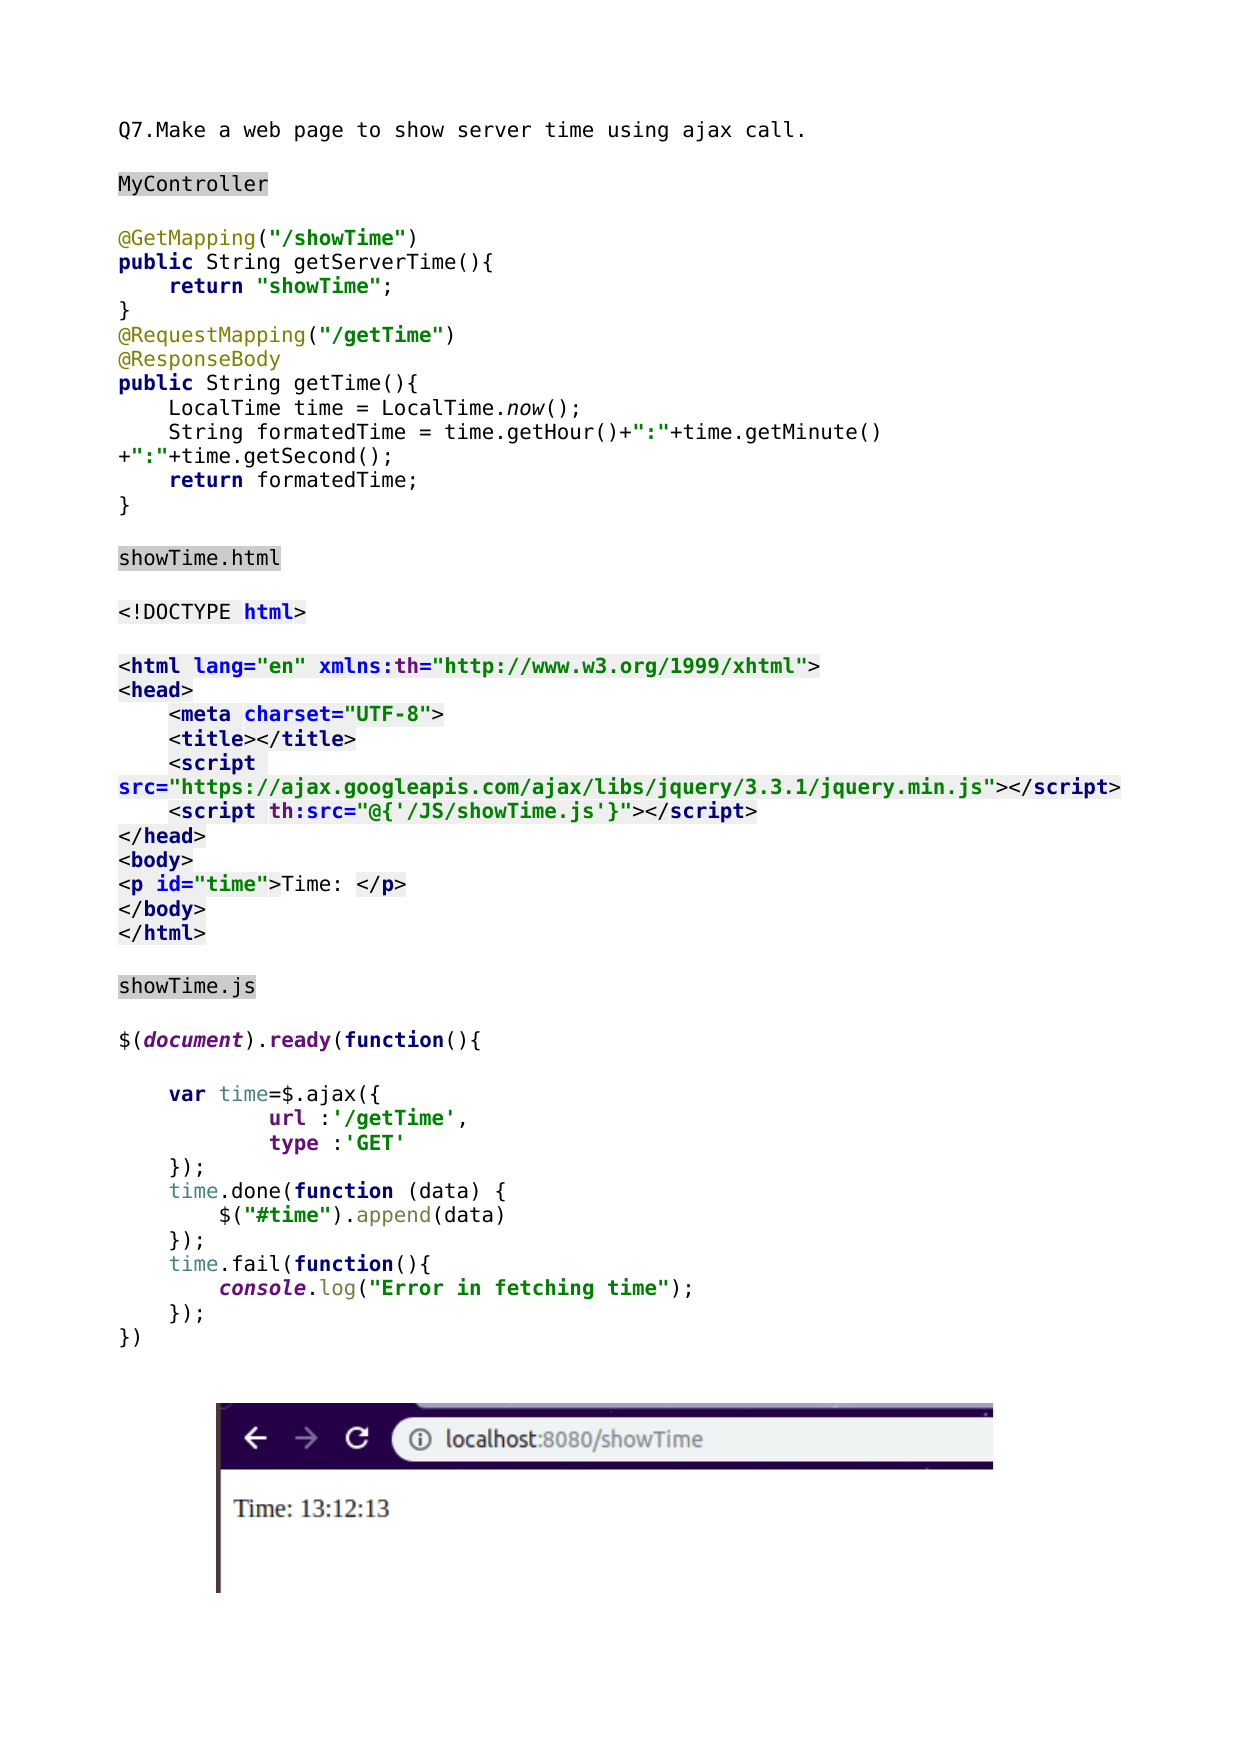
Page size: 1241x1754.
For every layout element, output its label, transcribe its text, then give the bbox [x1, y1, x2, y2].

text <title></title> [118, 727, 1122, 751]
text } [118, 298, 1122, 323]
text </body> [118, 897, 1122, 921]
text time.done(function (data) { [118, 1179, 1122, 1203]
text time.fail(function(){ [118, 1252, 1122, 1276]
text </head> [118, 824, 1122, 848]
text String formatedTime = time.getHour()+":"+time.getMinute()+":"+time.getSecond(); [118, 420, 1122, 468]
text showTime.js [118, 974, 1122, 999]
text <body> [118, 848, 1122, 872]
text <!DOCTYPE html> [118, 600, 1122, 624]
text url :'/getTime', [118, 1106, 1122, 1131]
text } [118, 493, 1122, 517]
text showTime.html [118, 546, 1122, 571]
text <script src="https://ajax.googleapis.com/ajax/libs/jquery/3.3.1/jquery.min.js"></script> [118, 751, 1122, 799]
text @GetMapping("/showTime") [118, 226, 1122, 250]
text return formatedTime; [118, 468, 1122, 493]
text <p id="time">Time: </p> [118, 872, 1122, 897]
text public String getServerTime(){ [118, 250, 1122, 274]
text return "showTime"; [118, 274, 1122, 298]
text <meta charset="UTF-8"> [118, 702, 1122, 727]
text <script th:src="@{'/JS/showTime.js'}"></script> [118, 799, 1122, 824]
text type :'GET' [118, 1131, 1122, 1155]
text var time=$.ajax({ [118, 1082, 1122, 1106]
text public String getTime(){ [118, 371, 1122, 396]
text </html> [118, 921, 1122, 945]
text @ResponseBody [118, 347, 1122, 371]
text MyController [118, 172, 1122, 196]
text }); [118, 1301, 1122, 1325]
text $("#time").append(data) [118, 1203, 1122, 1228]
text LocalTime time = LocalTime.now(); [118, 396, 1122, 420]
text <head> [118, 678, 1122, 702]
picture [216, 1403, 352, 1483]
text }) [118, 1325, 1122, 1349]
text console.log("Error in fetching time"); [118, 1276, 1122, 1301]
text <html lang="en" xmlns:th="http://www.w3.org/1999/xhtml"> [118, 654, 1122, 678]
text }); [118, 1155, 1122, 1179]
text }); [118, 1228, 1122, 1252]
text @RequestMapping("/getTime") [118, 323, 1122, 347]
text $(document).ready(function(){ [118, 1028, 1122, 1053]
text Q7.Make a web page to show server time using ajax call. [118, 118, 1122, 142]
